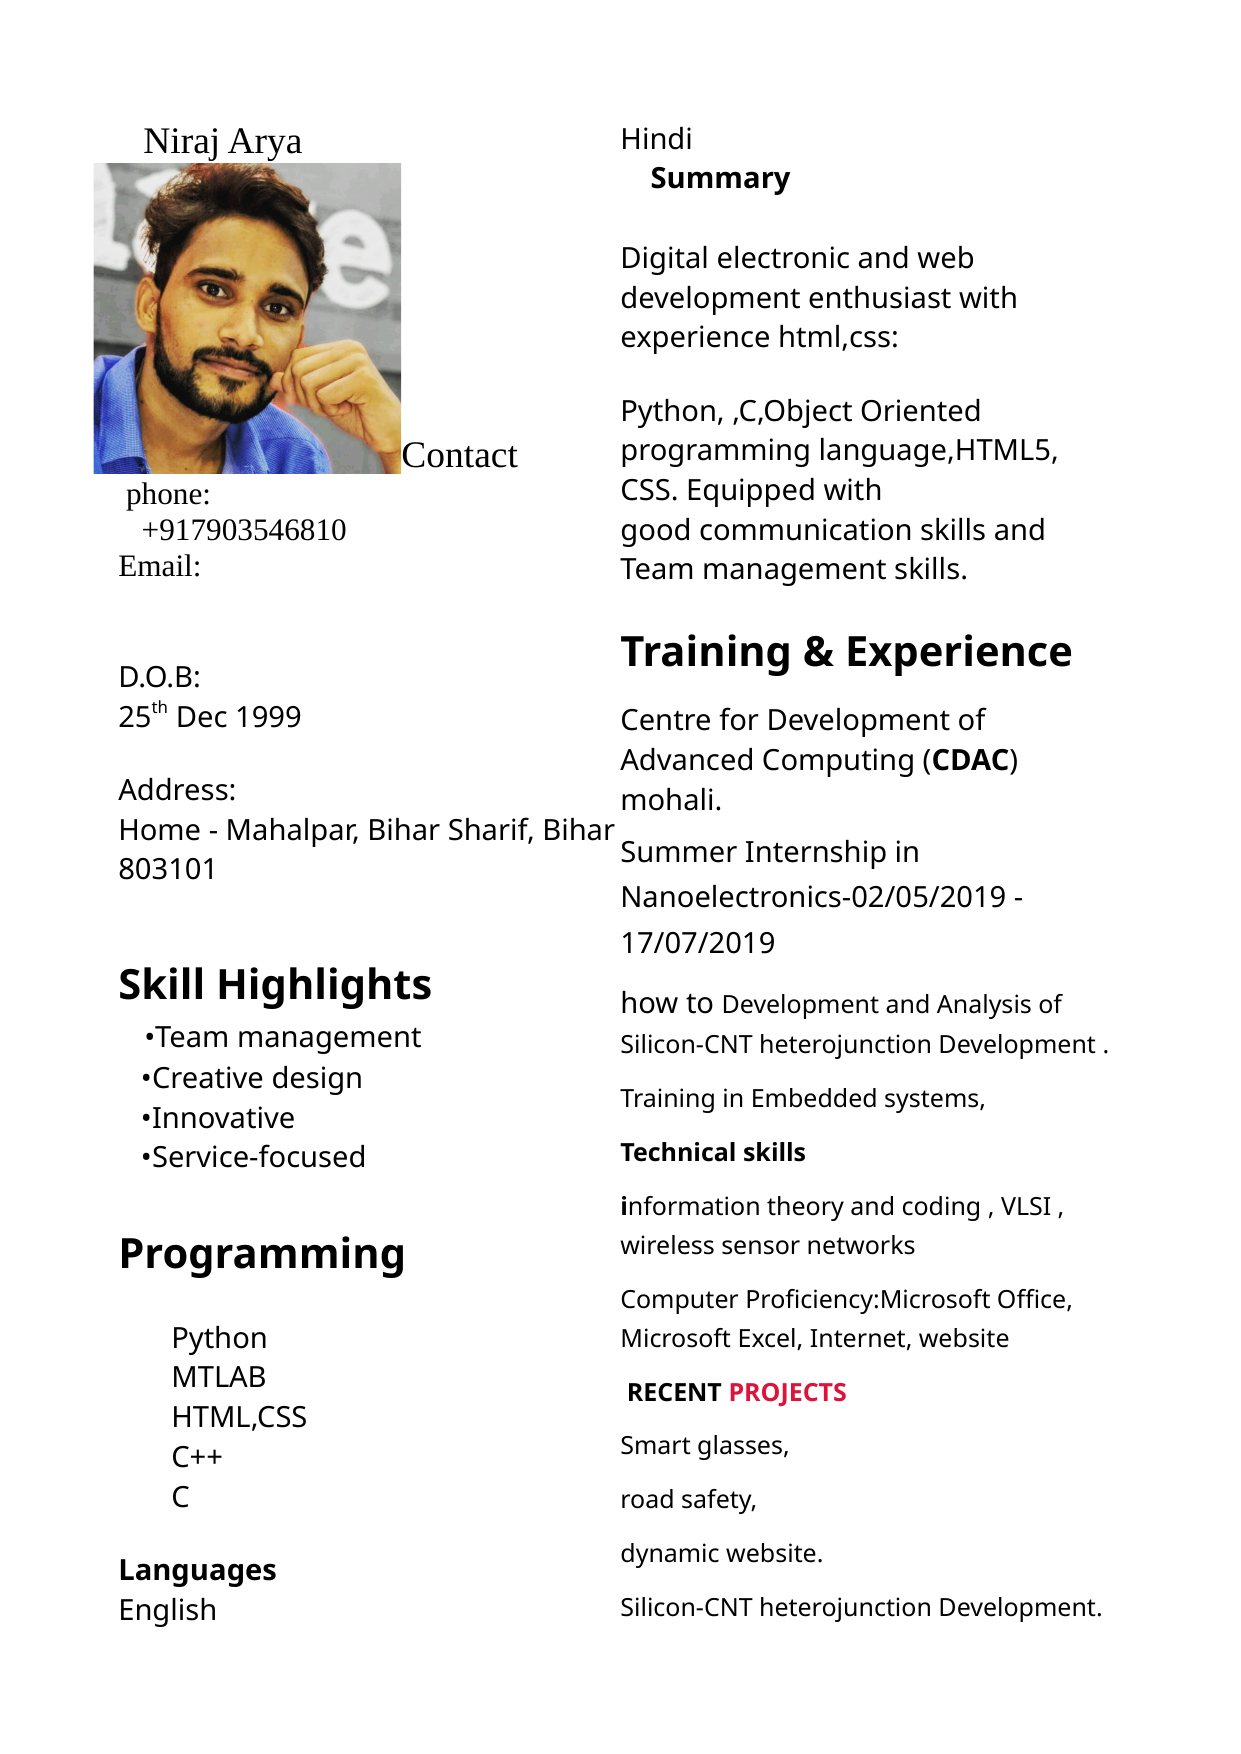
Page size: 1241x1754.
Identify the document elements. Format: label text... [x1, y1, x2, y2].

text Silicon-CNT heterojunction Development. [620, 1589, 1122, 1623]
text Summer Internship in Nanoelectronics-02/05/2019 - 17/07/2019 [620, 831, 1122, 962]
text how to Development and Analysis of Silicon-CNT heterojunction Development . [620, 982, 1122, 1061]
text Training & Experience [620, 622, 1122, 678]
text information theory and coding , VLSI , wireless sensor networks [620, 1188, 1122, 1262]
text Hindi [620, 118, 1122, 158]
text Niraj Arya [118, 118, 620, 161]
text Programming [118, 1224, 620, 1281]
text •Creative design [118, 1057, 620, 1097]
text dynamic website. [620, 1536, 1122, 1569]
subtitle Centre for Development of Advanced Computing (CDAC) mohali. [620, 699, 1122, 818]
text phone: [118, 475, 620, 511]
text •Service-focused [118, 1137, 620, 1176]
text road safety, [620, 1482, 1122, 1516]
text Languages [118, 1549, 620, 1589]
text Training in Embedded systems, [620, 1081, 1122, 1115]
text +917903546810 [118, 511, 620, 547]
text Address: [118, 769, 620, 809]
text D.O.B: [118, 656, 620, 696]
text Skill Highlights [118, 955, 620, 1012]
text Computer Proficiency:Microsoft Office, Microsoft Excel, Internet, website [620, 1281, 1122, 1354]
text C [118, 1476, 620, 1516]
text Contact [118, 432, 620, 475]
picture [93, 163, 402, 474]
text Home - Mahalpar, Bihar Sharif, Bihar 803101 [118, 809, 620, 888]
text Python, ,C,Object Oriented programming language,HTML5, CSS. Equipped with [620, 390, 1122, 509]
text MTLAB [118, 1357, 620, 1396]
text Smart glasses, [620, 1428, 1122, 1462]
text English [118, 1589, 620, 1628]
text RECENT PROJECTS [620, 1374, 1122, 1408]
text HTML,CSS [118, 1396, 620, 1436]
text Python [118, 1317, 620, 1357]
text Technical skills [620, 1135, 1122, 1169]
text Digital electronic and web development enthusiast with experience html,css: [620, 237, 1122, 356]
text good communication skills and Team management skills. [620, 509, 1122, 588]
text C++ [118, 1436, 620, 1476]
text Email: [118, 547, 620, 583]
text Summary [620, 158, 1122, 197]
text •Innovative [118, 1097, 620, 1137]
text •Team management [118, 1012, 620, 1057]
text 25th Dec 1999 [118, 696, 620, 736]
